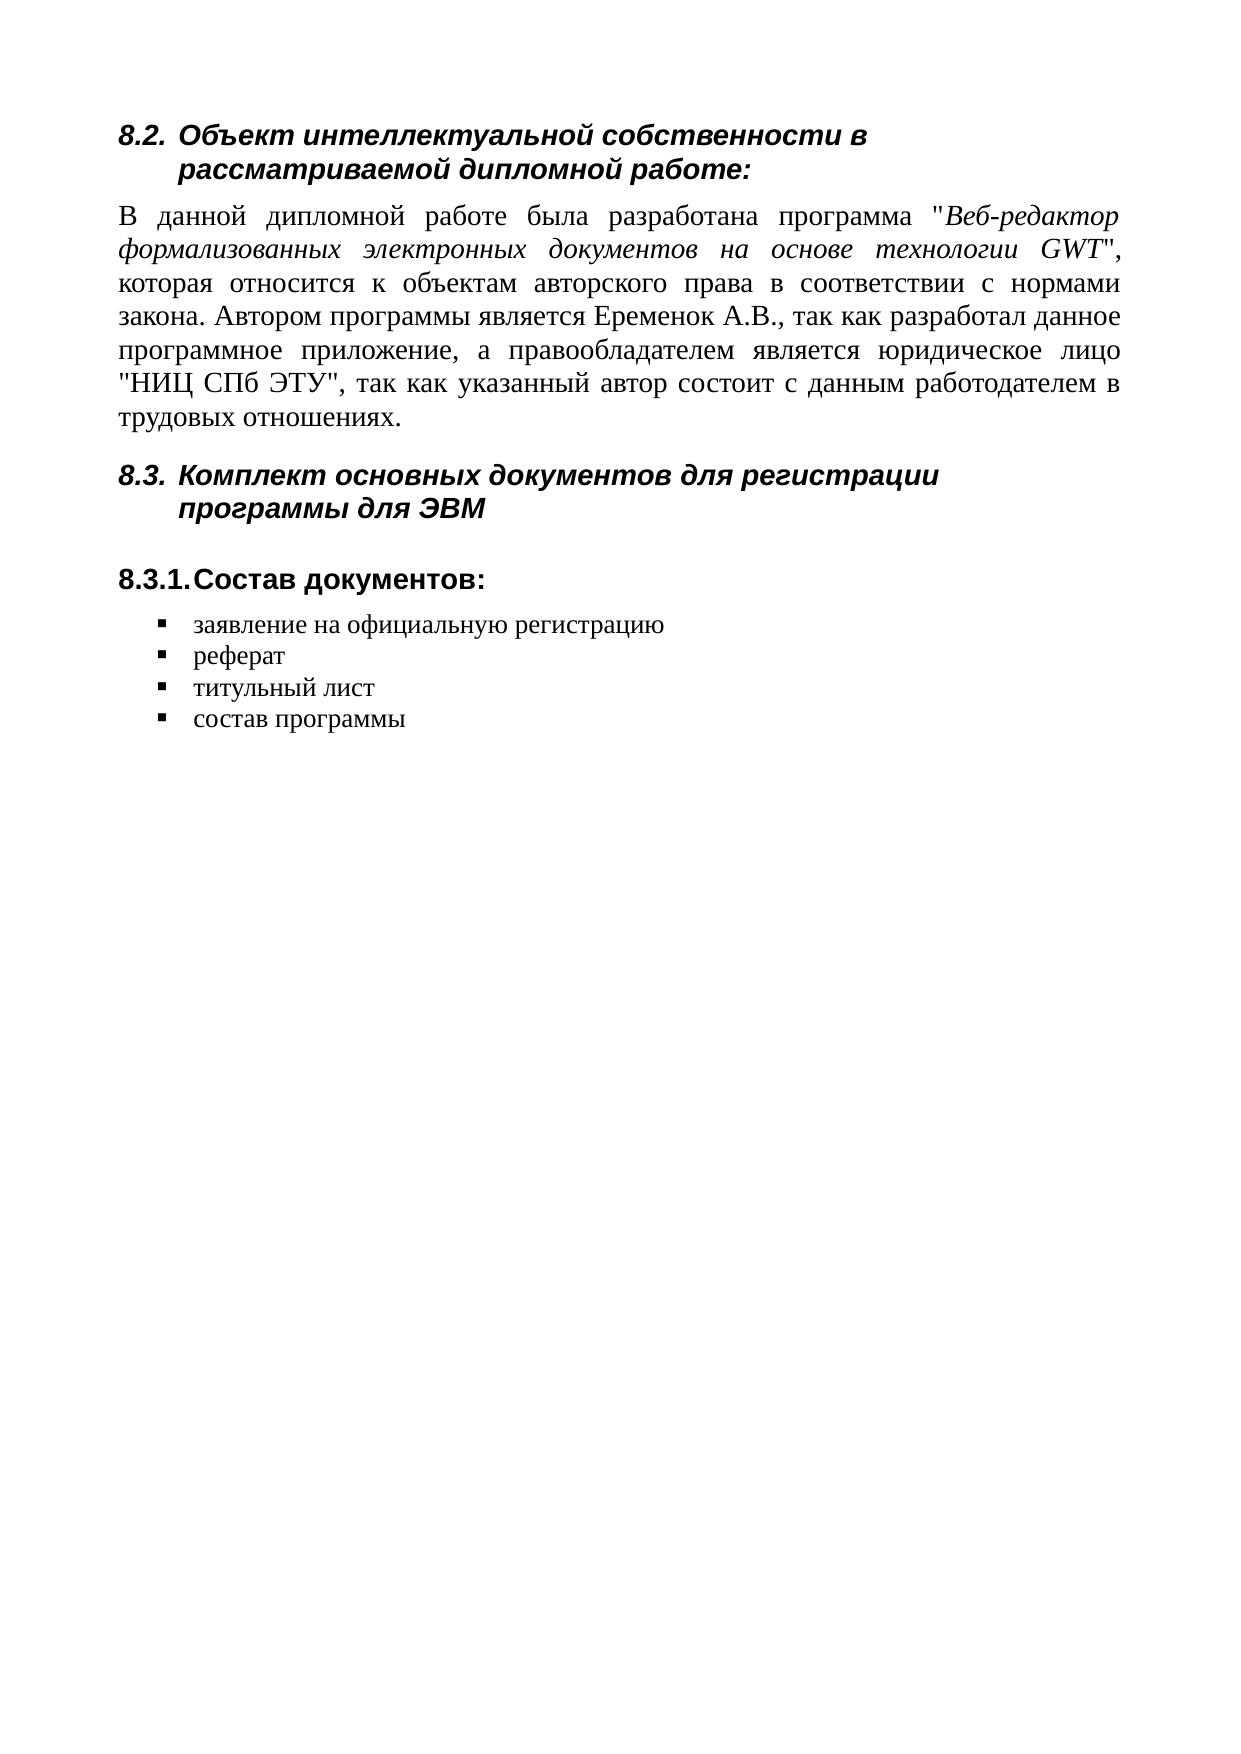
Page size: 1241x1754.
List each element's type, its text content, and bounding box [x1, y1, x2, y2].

list реферат [156, 639, 1122, 671]
list титульный лист [156, 671, 1122, 702]
text В данной дипломной работе была разработана программа "Веб-редактор формализованных электронных документов на основе технологии GWT", которая относится к объектам авторского права в соответствии с нормами закона. Автором программы является Еременок А.В., так как разработал данное программное приложение, а правообладателем является юридическое лицо "НИЦ СПб ЭТУ", так как указанный автор состоит с данным работодателем в трудовых отношениях. [118, 198, 1122, 432]
subtitle Комплект основных документов для регистрации программы для ЭВМ [118, 457, 1122, 524]
list заявление на официальную регистрацию [156, 608, 1122, 639]
subtitle Состав документов: [118, 562, 1122, 596]
subtitle Объект интеллектуальной собственности в рассматриваемой дипломной работе: [118, 118, 1122, 185]
list состав программы [156, 702, 1122, 733]
